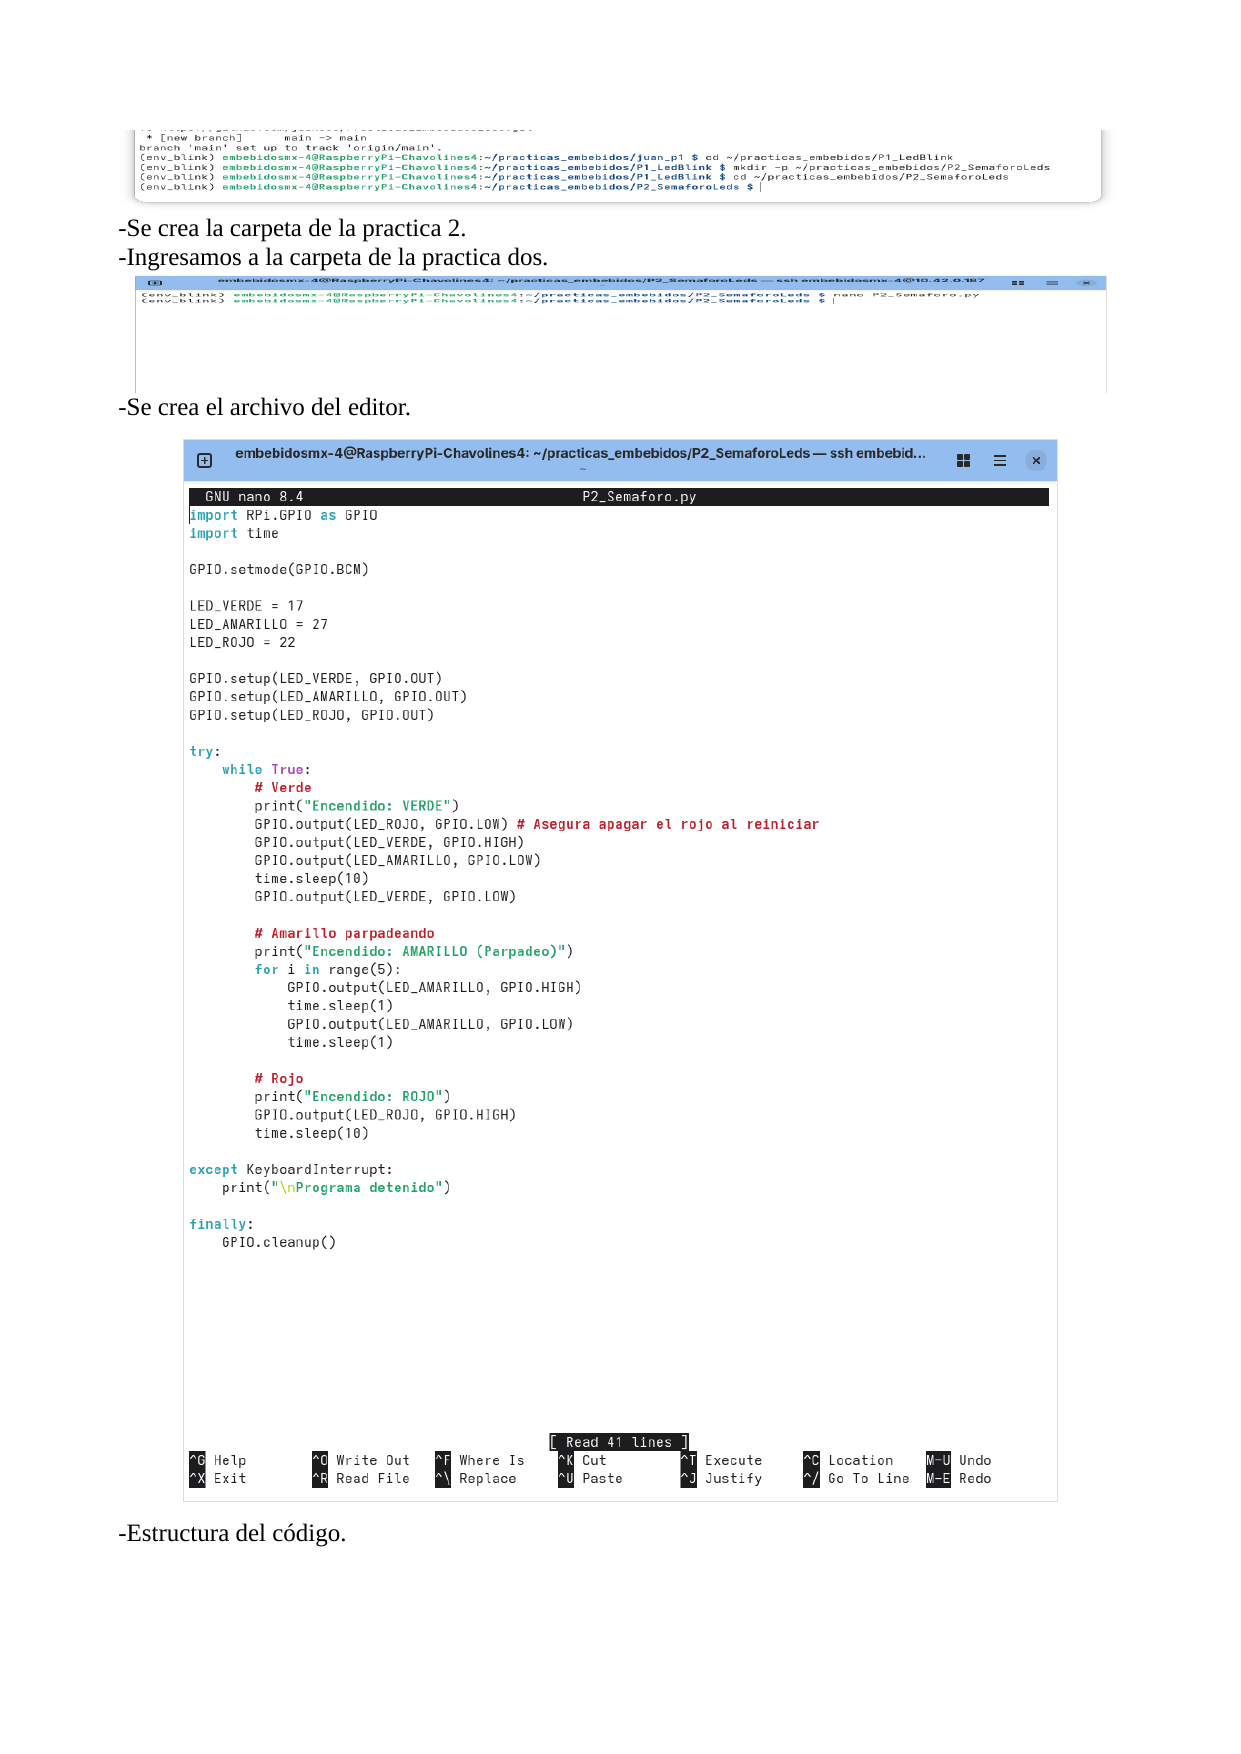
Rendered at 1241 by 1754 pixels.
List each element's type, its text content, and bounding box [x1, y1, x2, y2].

text -Se crea el archivo del editor. [118, 271, 1122, 421]
text -Estructura del código. [118, 421, 1122, 1547]
picture [116, 130, 1120, 214]
text -Se crea la carpeta de la practica 2. [118, 118, 1122, 242]
picture [166, 421, 1075, 1519]
text -Ingresamos a la carpeta de la practica dos. [118, 242, 1122, 271]
